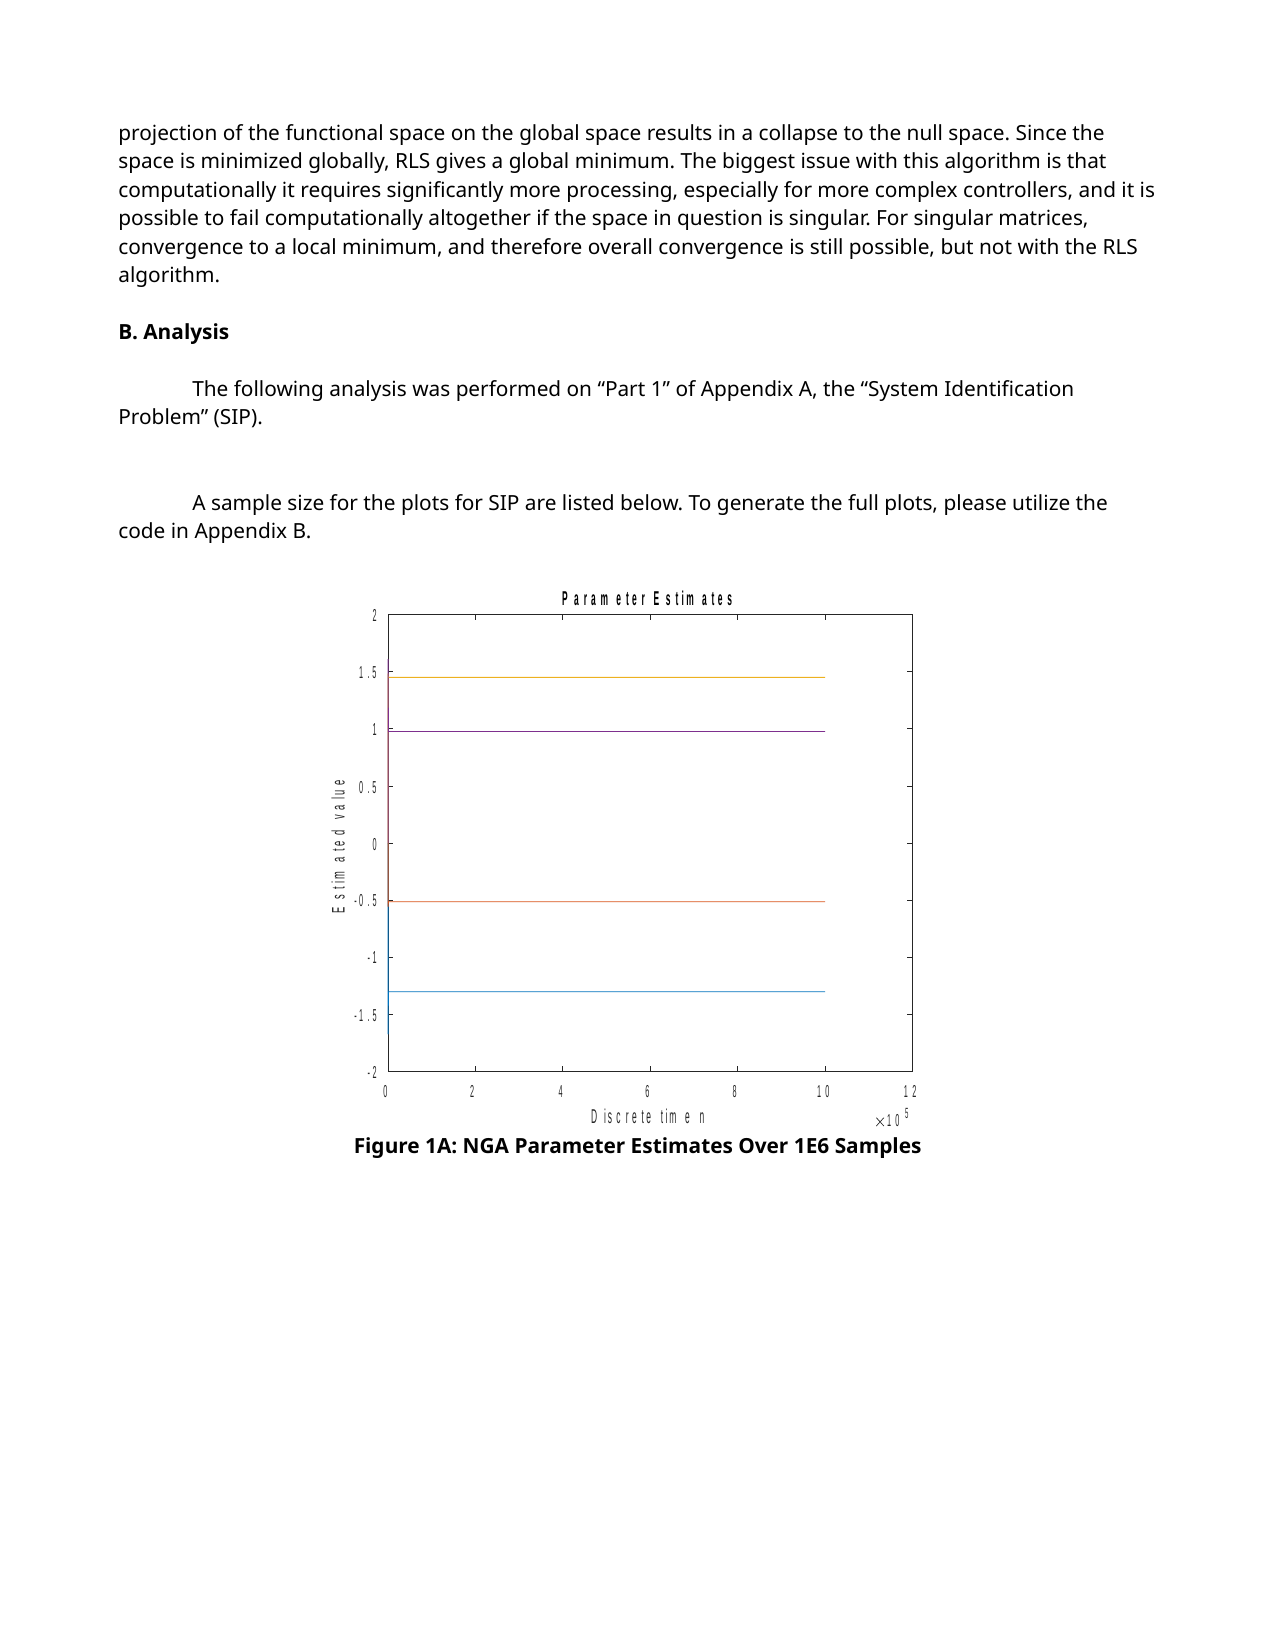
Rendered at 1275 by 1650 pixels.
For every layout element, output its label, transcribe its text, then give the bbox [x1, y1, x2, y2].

text A sample size for the plots for SIP are listed below. To generate the full plots, please utilize the code in Appendix B. [118, 488, 1157, 545]
text B. Analysis [118, 317, 1157, 346]
text The following analysis was performed on “Part 1” of Appendix A, the “System Identification Problem” (SIP). [118, 374, 1157, 431]
text projection of the functional space on the global space results in a collapse to the null space. Since the space is minimized globally, RLS gives a global minimum. The biggest issue with this algorithm is that computationally it requires significantly more processing, especially for more complex controllers, and it is possible to fail computationally altogether if the space in question is singular. For singular matrices, convergence to a local minimum, and therefore overall convergence is still possible, but not with the RLS algorithm. [118, 118, 1157, 289]
text Figure 1A: NGA Parameter Estimates Over 1E6 Samples [118, 573, 1157, 1160]
